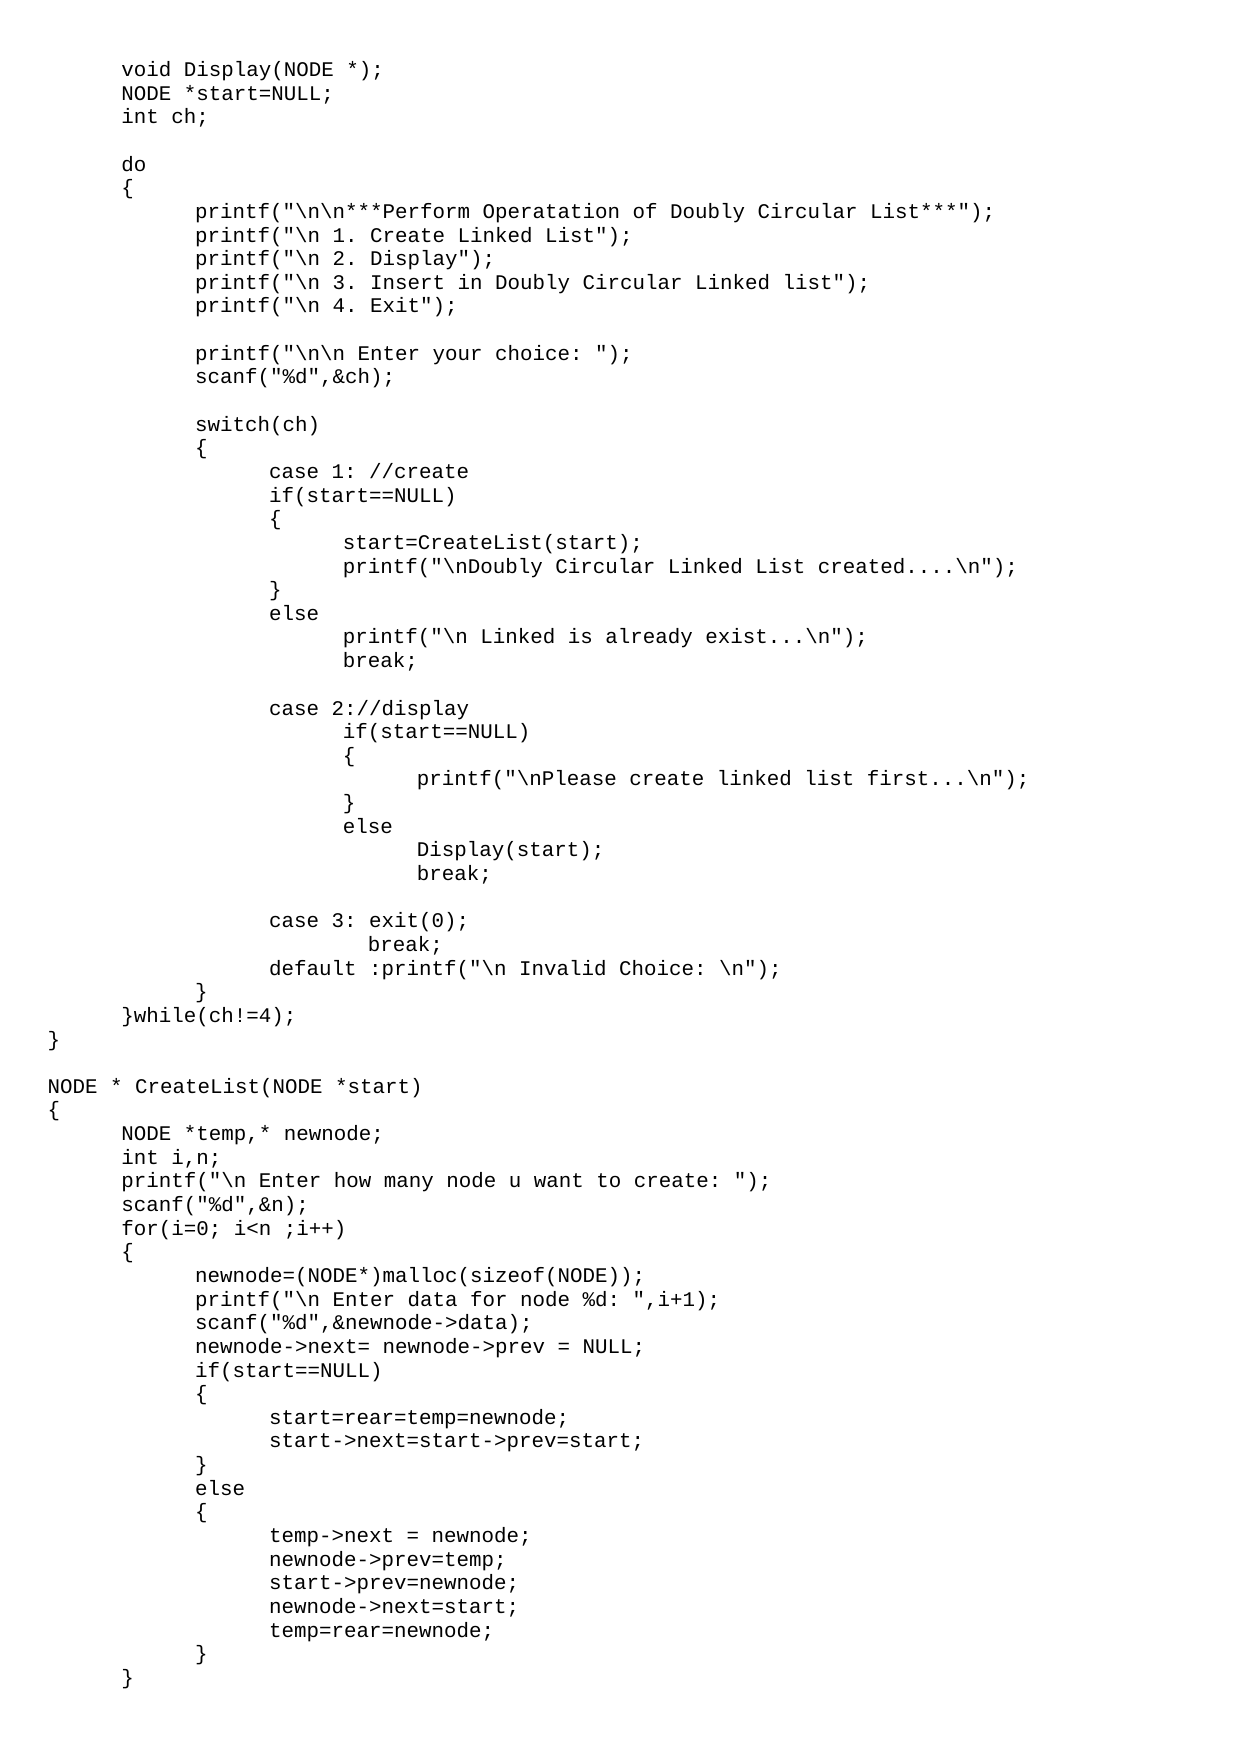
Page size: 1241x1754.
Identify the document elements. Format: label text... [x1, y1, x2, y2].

text else [47, 816, 1193, 839]
text case 2://display [47, 697, 1193, 721]
text { [47, 745, 1193, 768]
text { [47, 437, 1193, 461]
text default :printf("\n Invalid Choice: \n"); [47, 958, 1193, 981]
text { [47, 1383, 1193, 1407]
text else [47, 1478, 1193, 1501]
text newnode->prev=temp; [47, 1549, 1193, 1572]
text printf("\nPlease create linked list first...\n"); [47, 768, 1193, 792]
text case 1: //create [47, 461, 1193, 485]
text { [47, 1099, 1193, 1123]
text temp=rear=newnode; [47, 1620, 1193, 1643]
text break; [47, 650, 1193, 674]
text newnode=(NODE*)malloc(sizeof(NODE)); [47, 1265, 1193, 1289]
text switch(ch) [47, 414, 1193, 437]
text Display(start); [47, 839, 1193, 863]
text break; [47, 934, 1193, 958]
text start->next=start->prev=start; [47, 1431, 1193, 1454]
text printf("\n 2. Display"); [47, 248, 1193, 272]
text if(start==NULL) [47, 721, 1193, 745]
text } [47, 1643, 1193, 1667]
text { [47, 508, 1193, 532]
text else [47, 603, 1193, 627]
text } [47, 792, 1193, 816]
text newnode->next=start; [47, 1596, 1193, 1620]
text NODE * CreateList(NODE *start) [47, 1076, 1193, 1099]
text printf("\n 1. Create Linked List"); [47, 224, 1193, 248]
text } [47, 1028, 1193, 1052]
text newnode->next= newnode->prev = NULL; [47, 1336, 1193, 1359]
text printf("\n 4. Exit"); [47, 296, 1193, 319]
text start=rear=temp=newnode; [47, 1407, 1193, 1431]
text { [47, 1501, 1193, 1525]
text printf("\n Linked is already exist...\n"); [47, 627, 1193, 650]
text printf("\n\n Enter your choice: "); [47, 343, 1193, 366]
text printf("\n Enter how many node u want to create: "); [47, 1170, 1193, 1194]
text } [47, 1454, 1193, 1478]
text NODE *start=NULL; [47, 83, 1193, 106]
text printf("\n 3. Insert in Doubly Circular Linked list"); [47, 272, 1193, 296]
text scanf("%d",&newnode->data); [47, 1312, 1193, 1336]
text { [47, 177, 1193, 201]
text scanf("%d",&n); [47, 1194, 1193, 1218]
text break; [47, 863, 1193, 887]
text int i,n; [47, 1147, 1193, 1170]
text scanf("%d",&ch); [47, 366, 1193, 390]
text do [47, 154, 1193, 177]
text }while(ch!=4); [47, 1005, 1193, 1028]
text if(start==NULL) [47, 485, 1193, 508]
text } [47, 1667, 1193, 1691]
text printf("\n Enter data for node %d: ",i+1); [47, 1289, 1193, 1312]
text temp->next = newnode; [47, 1525, 1193, 1549]
text NODE *temp,* newnode; [47, 1123, 1193, 1147]
text } [47, 981, 1193, 1005]
text if(start==NULL) [47, 1359, 1193, 1383]
text start=CreateList(start); [47, 532, 1193, 556]
text printf("\n\n***Perform Operatation of Doubly Circular List***"); [47, 201, 1193, 224]
text printf("\nDoubly Circular Linked List created....\n"); [47, 556, 1193, 579]
text int ch; [47, 106, 1193, 130]
text case 3: exit(0); [47, 910, 1193, 934]
text { [47, 1241, 1193, 1265]
text for(i=0; i<n ;i++) [47, 1218, 1193, 1241]
text start->prev=newnode; [47, 1572, 1193, 1596]
text void Display(NODE *); [47, 59, 1193, 83]
text } [47, 579, 1193, 603]
